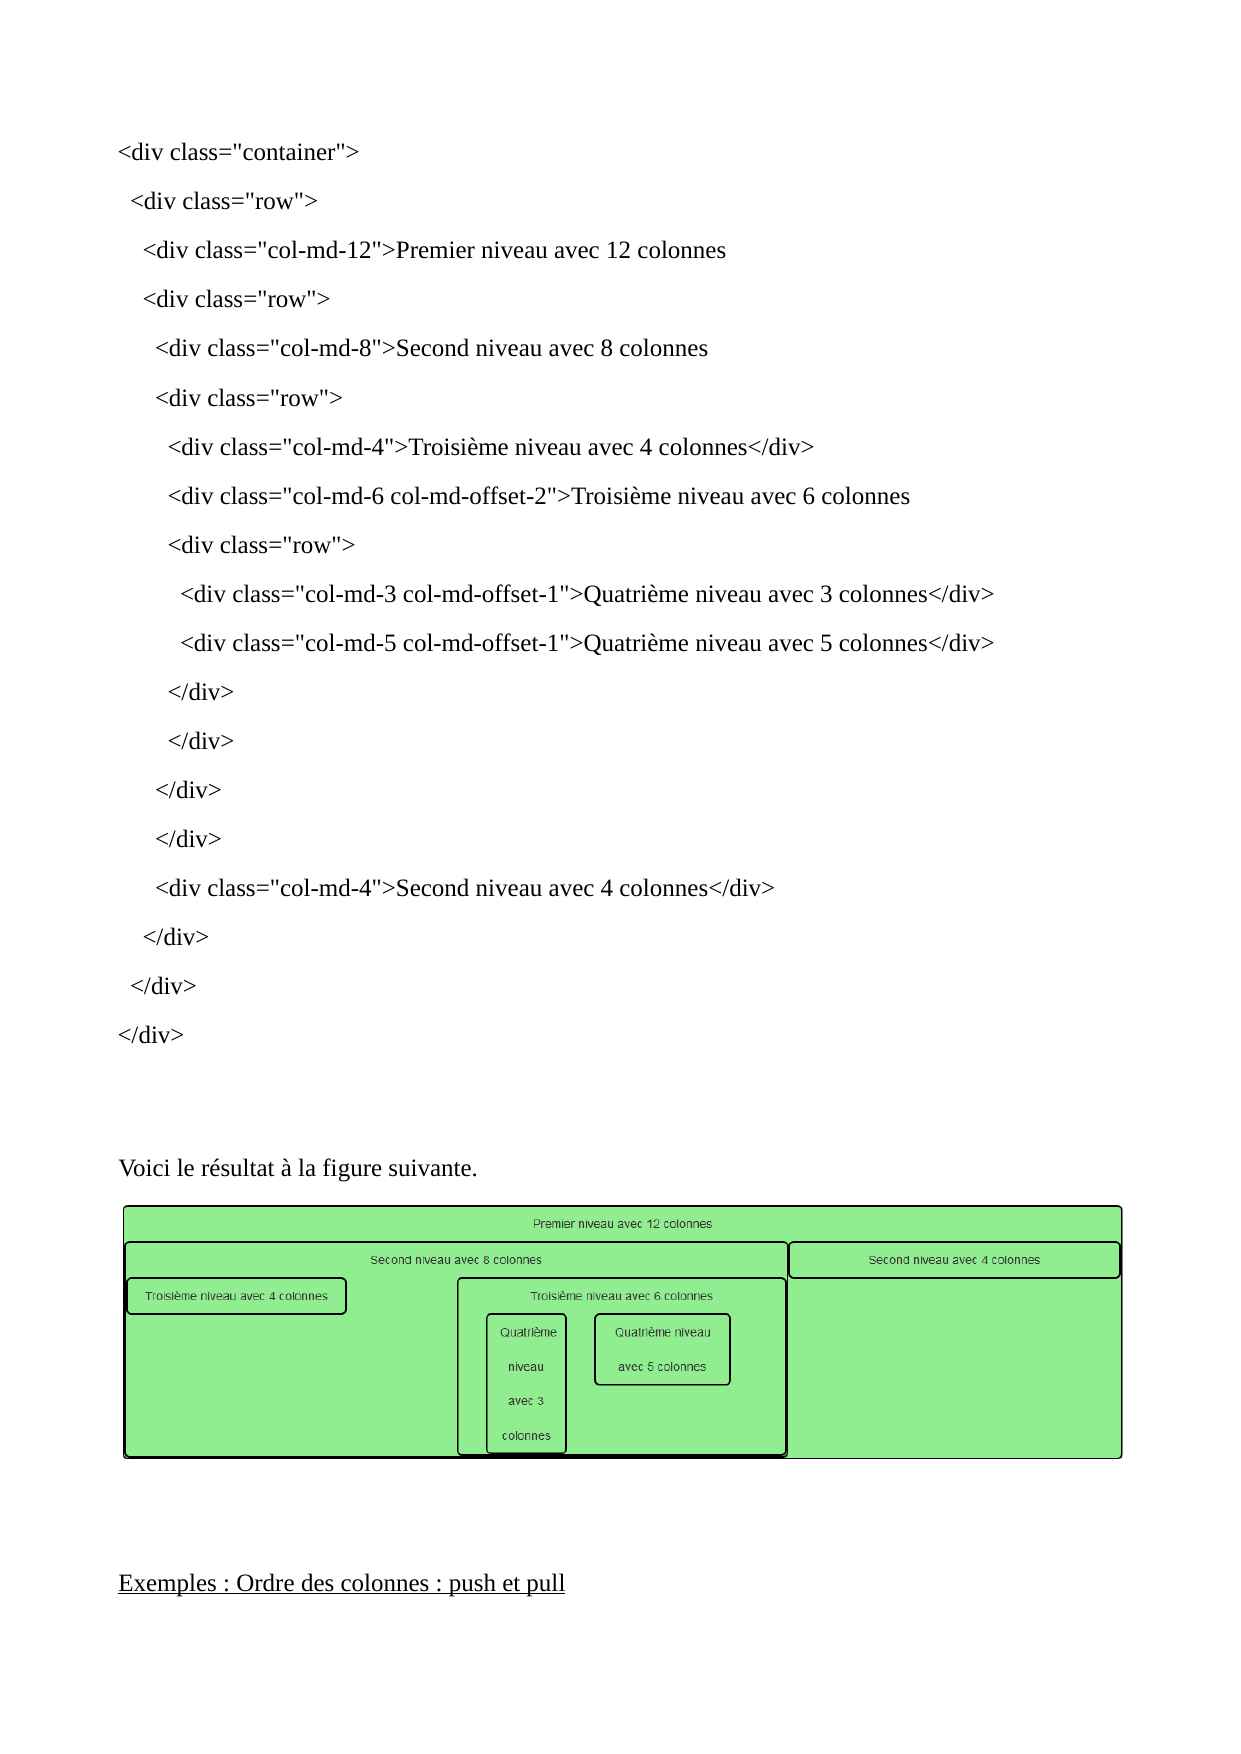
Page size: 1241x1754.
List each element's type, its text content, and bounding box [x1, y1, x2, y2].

text <div class="row"> [117, 530, 1126, 558]
text Voici le résultat à la figure suivante. [118, 1153, 1122, 1182]
text </div> [117, 1020, 1126, 1049]
text <div class="row"> [117, 186, 1126, 215]
text Exemples : Ordre des colonnes : push et pull [118, 1568, 1122, 1597]
text <div class="col-md-8">Second niveau avec 8 colonnes [117, 333, 1126, 362]
text <div class="col-md-5 col-md-offset-1">Quatrième niveau avec 5 colonnes</div> [117, 628, 1126, 657]
text <div class="row"> [117, 284, 1126, 313]
text <div class="col-md-6 col-md-offset-2">Troisième niveau avec 6 colonnes [117, 481, 1126, 509]
text </div> [117, 775, 1126, 804]
text </div> [117, 824, 1126, 853]
text </div> [117, 971, 1126, 1000]
text <div class="col-md-12">Premier niveau avec 12 colonnes [117, 235, 1126, 264]
text <div class="col-md-3 col-md-offset-1">Quatrième niveau avec 3 colonnes</div> [117, 579, 1126, 608]
text <div class="col-md-4">Troisième niveau avec 4 colonnes</div> [117, 432, 1126, 460]
text <div class="col-md-4">Second niveau avec 4 colonnes</div> [117, 873, 1126, 902]
text </div> [117, 922, 1126, 951]
text </div> [117, 677, 1126, 706]
picture [118, 1202, 1128, 1465]
text </div> [117, 726, 1126, 755]
text <div class="container"> [117, 137, 1126, 166]
text <div class="row"> [117, 383, 1126, 411]
